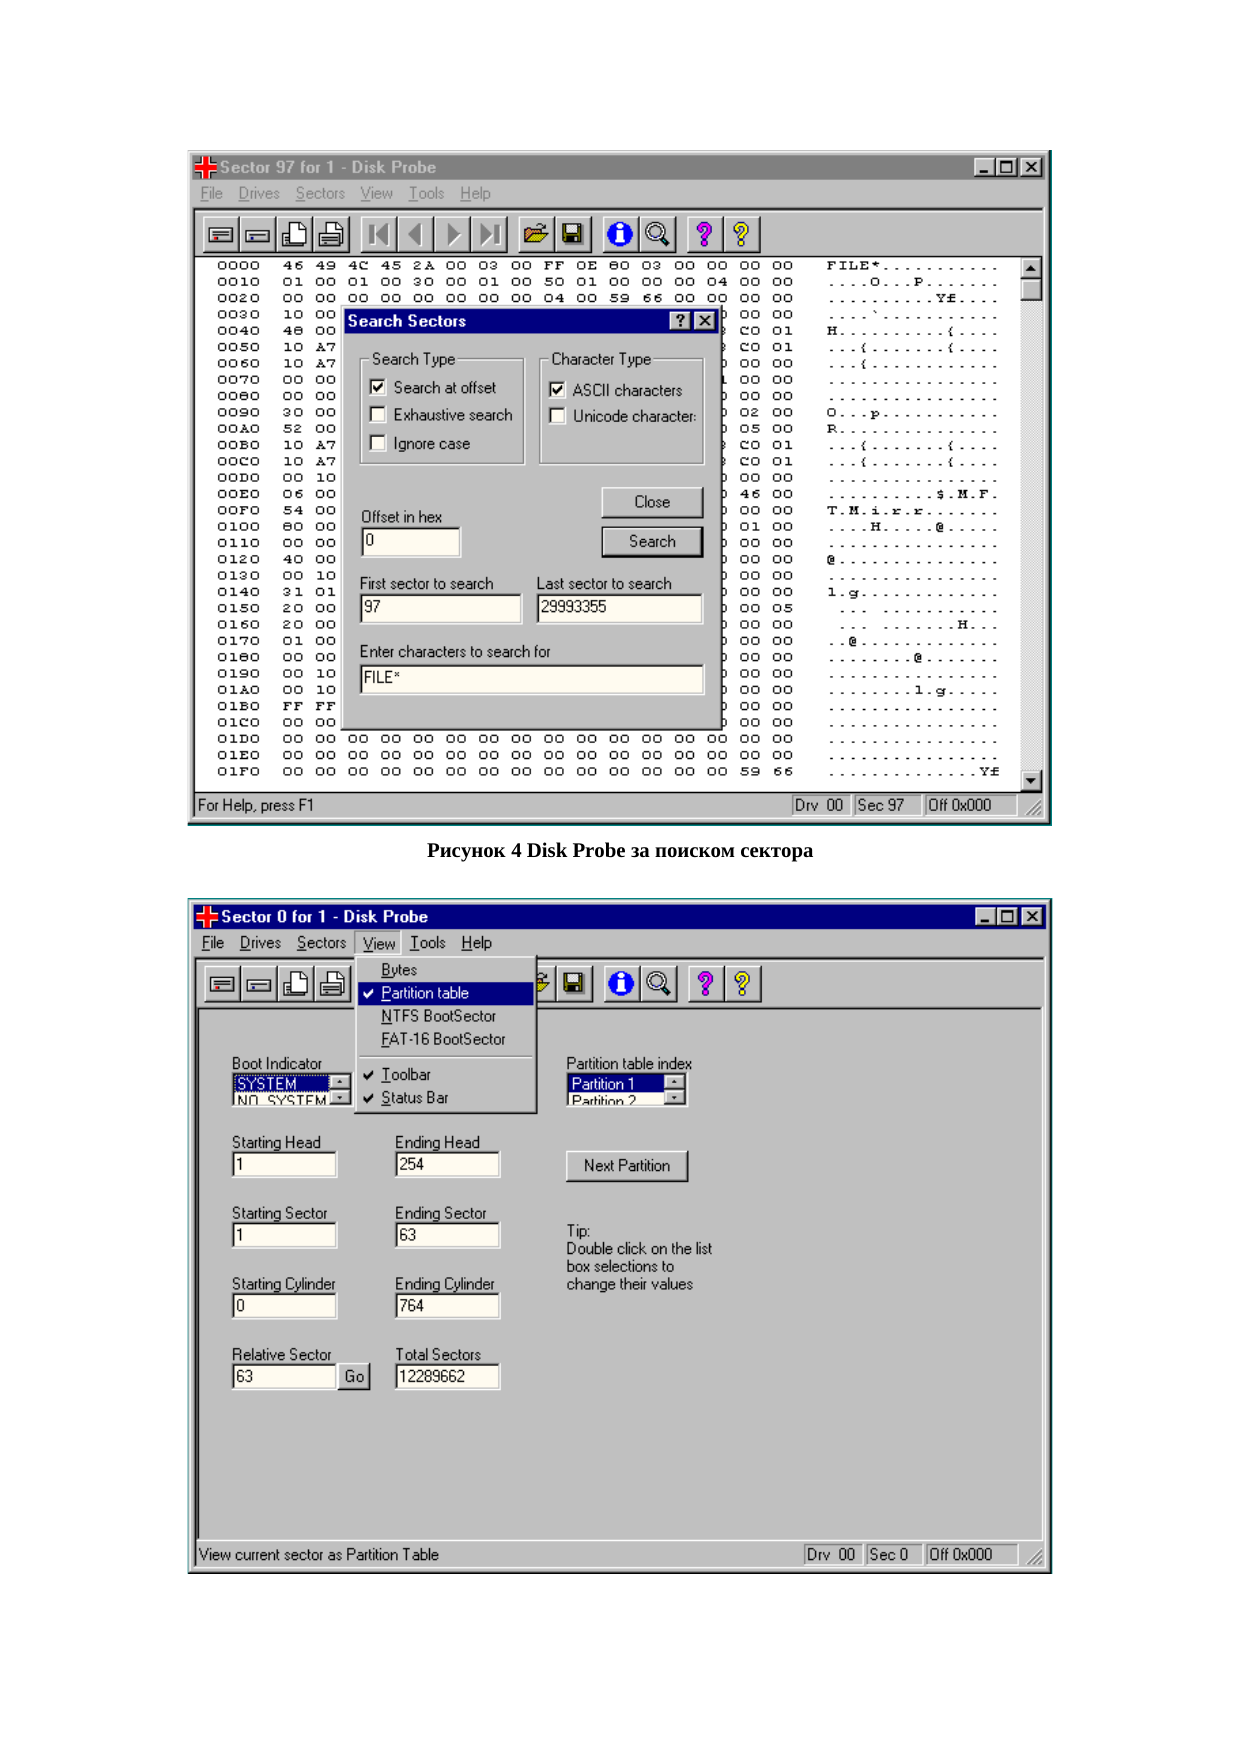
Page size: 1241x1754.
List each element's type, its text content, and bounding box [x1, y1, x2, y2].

picture [187, 150, 1052, 826]
text Рисунок 4 Disk Probe за поиском сектора [187, 838, 1053, 862]
picture [187, 898, 1053, 1574]
